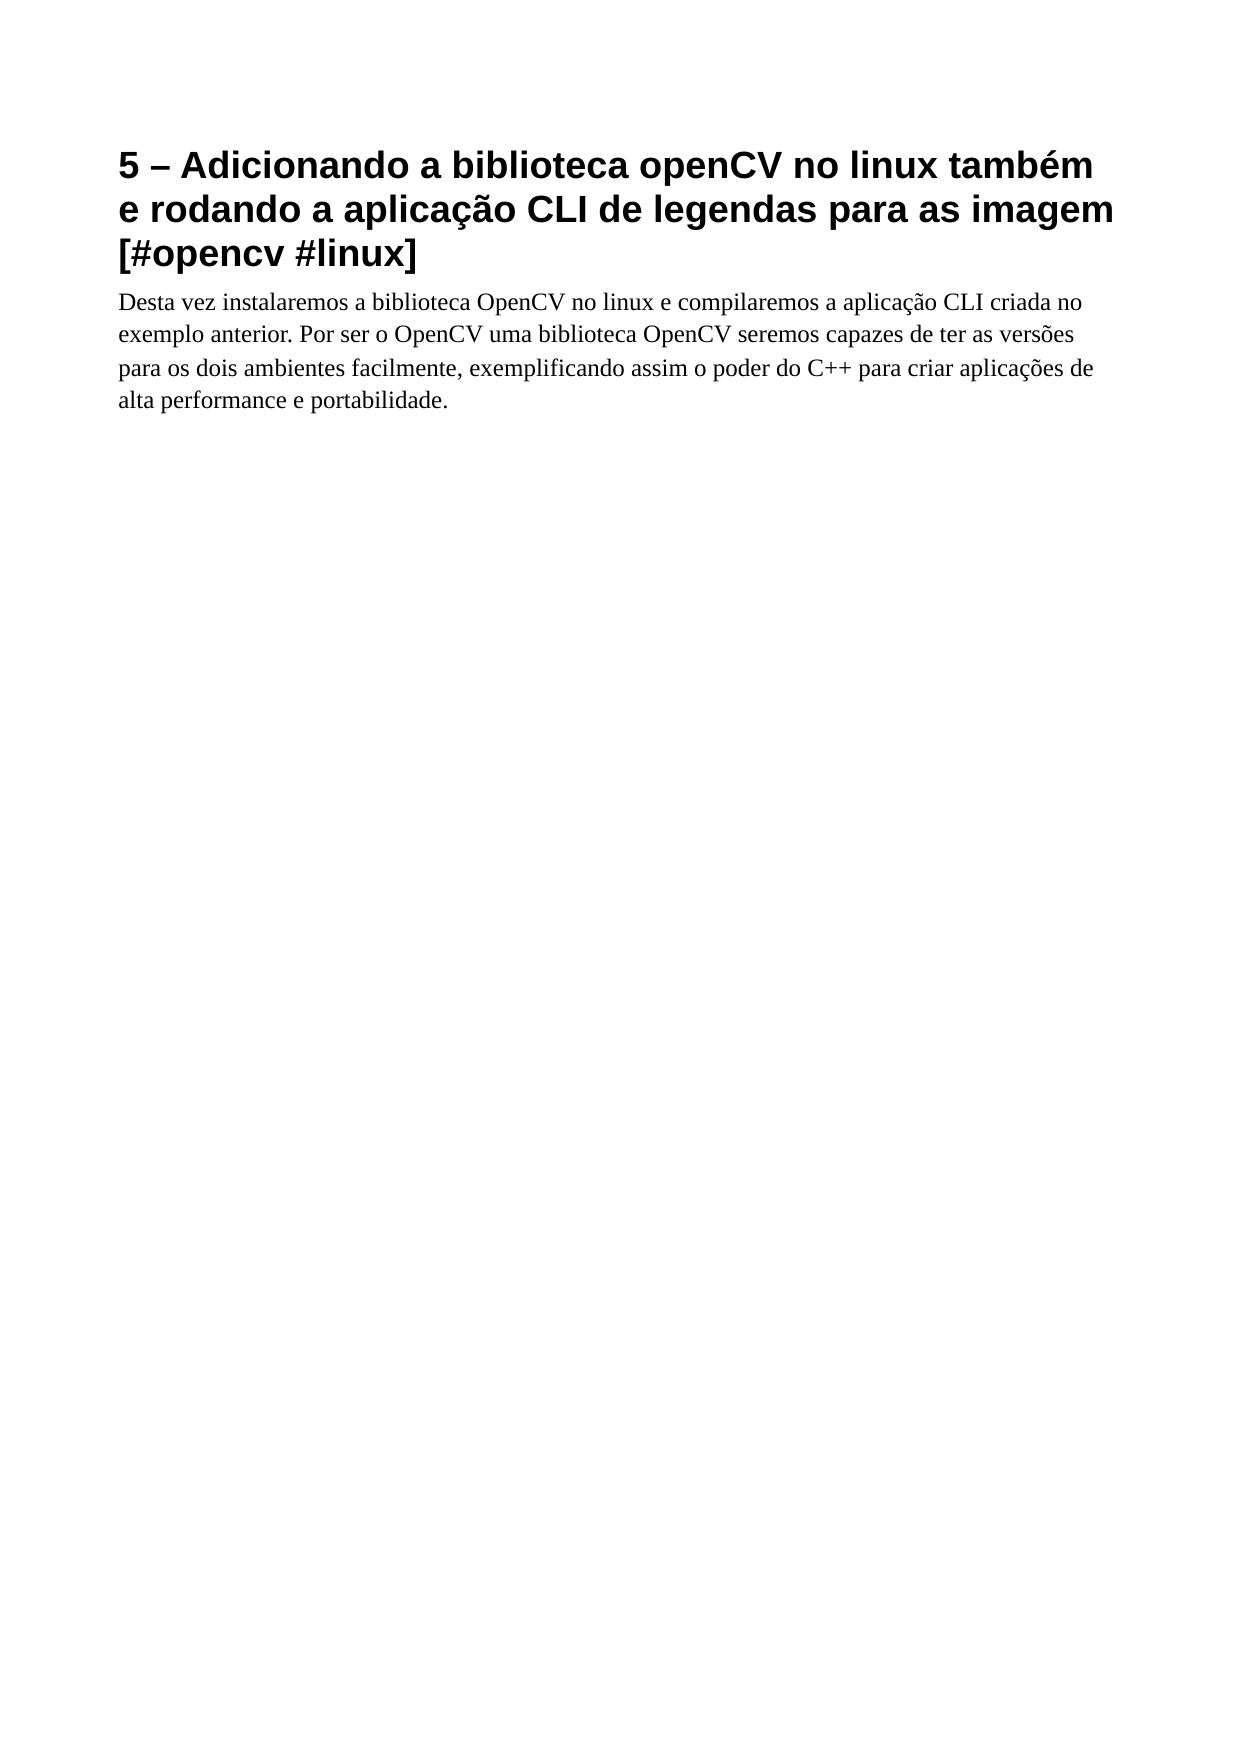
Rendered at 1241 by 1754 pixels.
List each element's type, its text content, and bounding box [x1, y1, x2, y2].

subtitle 5 – Adicionando a biblioteca openCV no linux também e rodando a aplicação CLI de legendas para as imagem [#opencv #linux] [118, 143, 1122, 274]
text Desta vez instalaremos a biblioteca OpenCV no linux e compilaremos a aplicação CLI criada no exemplo anterior. Por ser o OpenCV uma biblioteca OpenCV seremos capazes de ter as versões para os dois ambientes facilmente, exemplificando assim o poder do C++ para criar aplicações de alta performance e portabilidade. [118, 287, 1122, 414]
